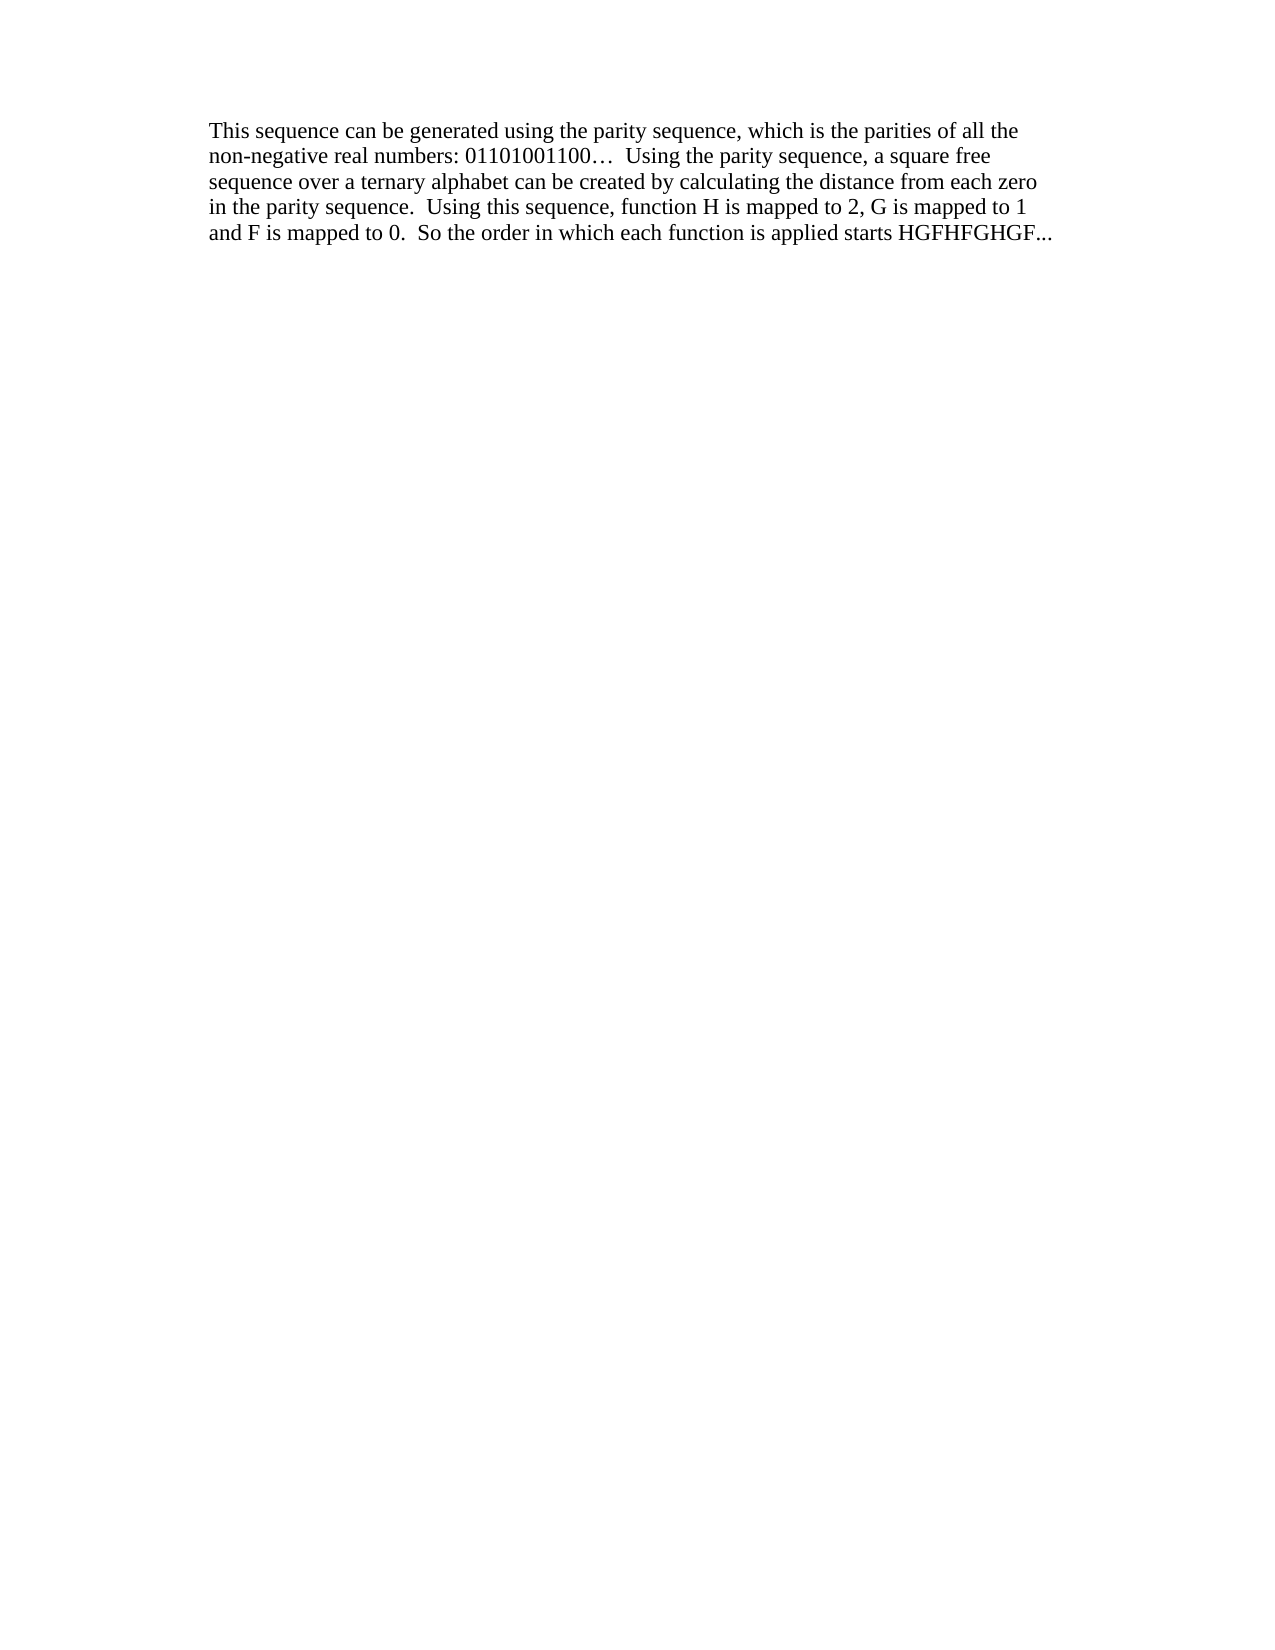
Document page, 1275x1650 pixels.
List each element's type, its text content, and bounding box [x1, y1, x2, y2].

text This sequence can be generated using the parity sequence, which is the parities of all the non-negative real numbers: 01101001100… Using the parity sequence, a square free sequence over a ternary alphabet can be created by calculating the distance from each zero in the parity sequence. Using this sequence, function H is mapped to 2, G is mapped to 1 and F is mapped to 0. So the order in which each function is applied starts HGFHFGHGF... [209, 118, 1058, 245]
